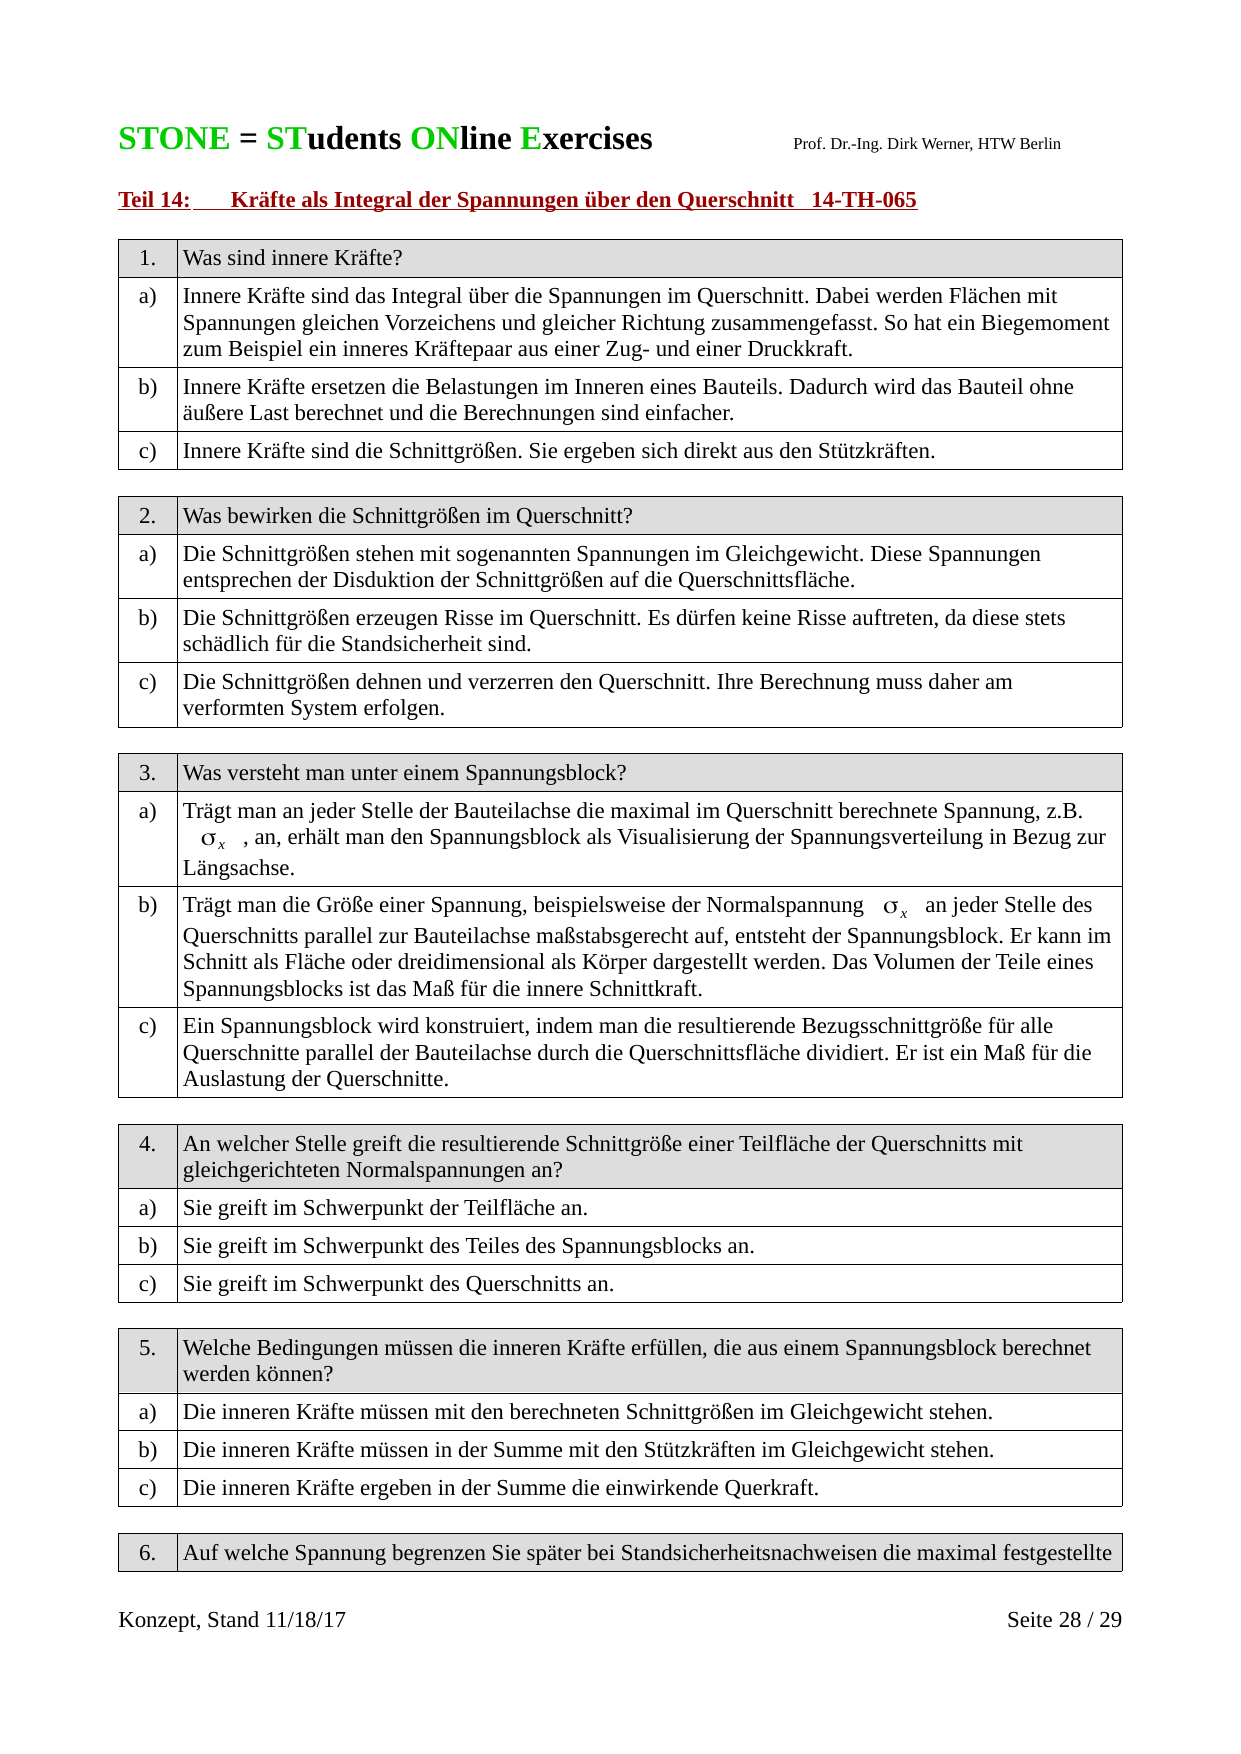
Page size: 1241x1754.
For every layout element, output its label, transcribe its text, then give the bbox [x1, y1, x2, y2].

table_header 6. [119, 1534, 177, 1571]
table_cell Innere Kräfte ersetzen die Belastungen im Inneren eines Bauteils. Dadurch wird das Bauteil ohne äußere Last berechnet und die Berechnungen sind einfacher. [178, 368, 1122, 431]
table_cell Sie greift im Schwerpunkt des Querschnitts an. [178, 1265, 1122, 1302]
table_cell c) [119, 1008, 177, 1097]
table_header Was bewirken die Schnittgrößen im Querschnitt? [178, 497, 1122, 534]
table_cell Die Schnittgrößen erzeugen Risse im Querschnitt. Es dürfen keine Risse auftreten, da diese stets schädlich für die Standsicherheit sind. [178, 599, 1122, 662]
table_cell c) [119, 663, 177, 727]
table_cell Die inneren Kräfte müssen mit den berechneten Schnittgrößen im Gleichgewicht stehen. [178, 1394, 1122, 1430]
table_header Auf welche Spannung begrenzen Sie später bei Standsicherheitsnachweisen die maximal festgestellte [178, 1534, 1122, 1571]
table_cell a) [119, 1394, 177, 1430]
table_cell Die inneren Kräfte ergeben in der Summe die einwirkende Querkraft. [178, 1469, 1122, 1506]
table_cell a) [119, 1189, 177, 1226]
table_cell a) [119, 792, 177, 886]
table_header 3. [119, 754, 177, 791]
table_header 1. [119, 240, 177, 277]
table_cell b) [119, 887, 177, 1007]
text Teil 14: Kräfte als Integral der Spannungen über den Querschnitt 14-TH-065 [118, 186, 1122, 212]
table_header 4. [119, 1125, 177, 1188]
table_header 2. [119, 497, 177, 534]
table_cell Innere Kräfte sind die Schnittgrößen. Sie ergeben sich direkt aus den Stützkräften. [178, 432, 1122, 469]
table_cell c) [119, 1265, 177, 1302]
table_header 5. [119, 1329, 177, 1392]
table_header Welche Bedingungen müssen die inneren Kräfte erfüllen, die aus einem Spannungsblock berechnet werden können? [178, 1329, 1122, 1392]
table_header An welcher Stelle greift die resultierende Schnittgröße einer Teilfläche der Querschnitts mit gleichgerichteten Normalspannungen an? [178, 1125, 1122, 1188]
table_cell Sie greift im Schwerpunkt der Teilfläche an. [178, 1189, 1122, 1226]
table_cell Sie greift im Schwerpunkt des Teiles des Spannungsblocks an. [178, 1227, 1122, 1264]
table_cell c) [119, 1469, 177, 1506]
table_cell Innere Kräfte sind das Integral über die Spannungen im Querschnitt. Dabei werden Flächen mit Spannungen gleichen Vorzeichens und gleicher Richtung zusammengefasst. So hat ein Biegemoment zum Beispiel ein inneres Kräftepaar aus einer Zug- und einer Druckkraft. [178, 278, 1122, 367]
table_cell c) [119, 432, 177, 469]
table_cell Die Schnittgrößen dehnen und verzerren den Querschnitt. Ihre Berechnung muss daher am verformten System erfolgen. [178, 663, 1122, 727]
table_cell b) [119, 599, 177, 662]
table_header Was versteht man unter einem Spannungsblock? [178, 754, 1122, 791]
table_cell a) [119, 535, 177, 598]
table_cell Die Schnittgrößen stehen mit sogenannten Spannungen im Gleichgewicht. Diese Spannungen entsprechen der Disduktion der Schnittgrößen auf die Querschnittsfläche. [178, 535, 1122, 598]
table_cell b) [119, 1431, 177, 1468]
table_cell Ein Spannungsblock wird konstruiert, indem man die resultierende Bezugsschnittgröße für alle Querschnitte parallel der Bauteilachse durch die Querschnittsfläche dividiert. Er ist ein Maß für die Auslastung der Querschnitte. [178, 1008, 1122, 1097]
table_cell Die inneren Kräfte müssen in der Summe mit den Stützkräften im Gleichgewicht stehen. [178, 1431, 1122, 1468]
table_header Was sind innere Kräfte? [178, 240, 1122, 277]
table_cell b) [119, 368, 177, 431]
table_cell a) [119, 278, 177, 367]
table_cell Trägt man an jeder Stelle der Bauteilachse die maximal im Querschnitt berechnete Spannung, z.B. , an, erhält man den Spannungsblock als Visualisierung der Spannungsverteilung in Bezug zur Längsachse. [178, 792, 1122, 886]
table_cell Trägt man die Größe einer Spannung, beispielsweise der Normalspannungan jeder Stelle des Querschnitts parallel zur Bauteilachse maßstabsgerecht auf, entsteht der Spannungsblock. Er kann im Schnitt als Fläche oder dreidimensional als Körper dargestellt werden. Das Volumen der Teile eines Spannungsblocks ist das Maß für die innere Schnittkraft. [178, 887, 1122, 1007]
table_cell b) [119, 1227, 177, 1264]
